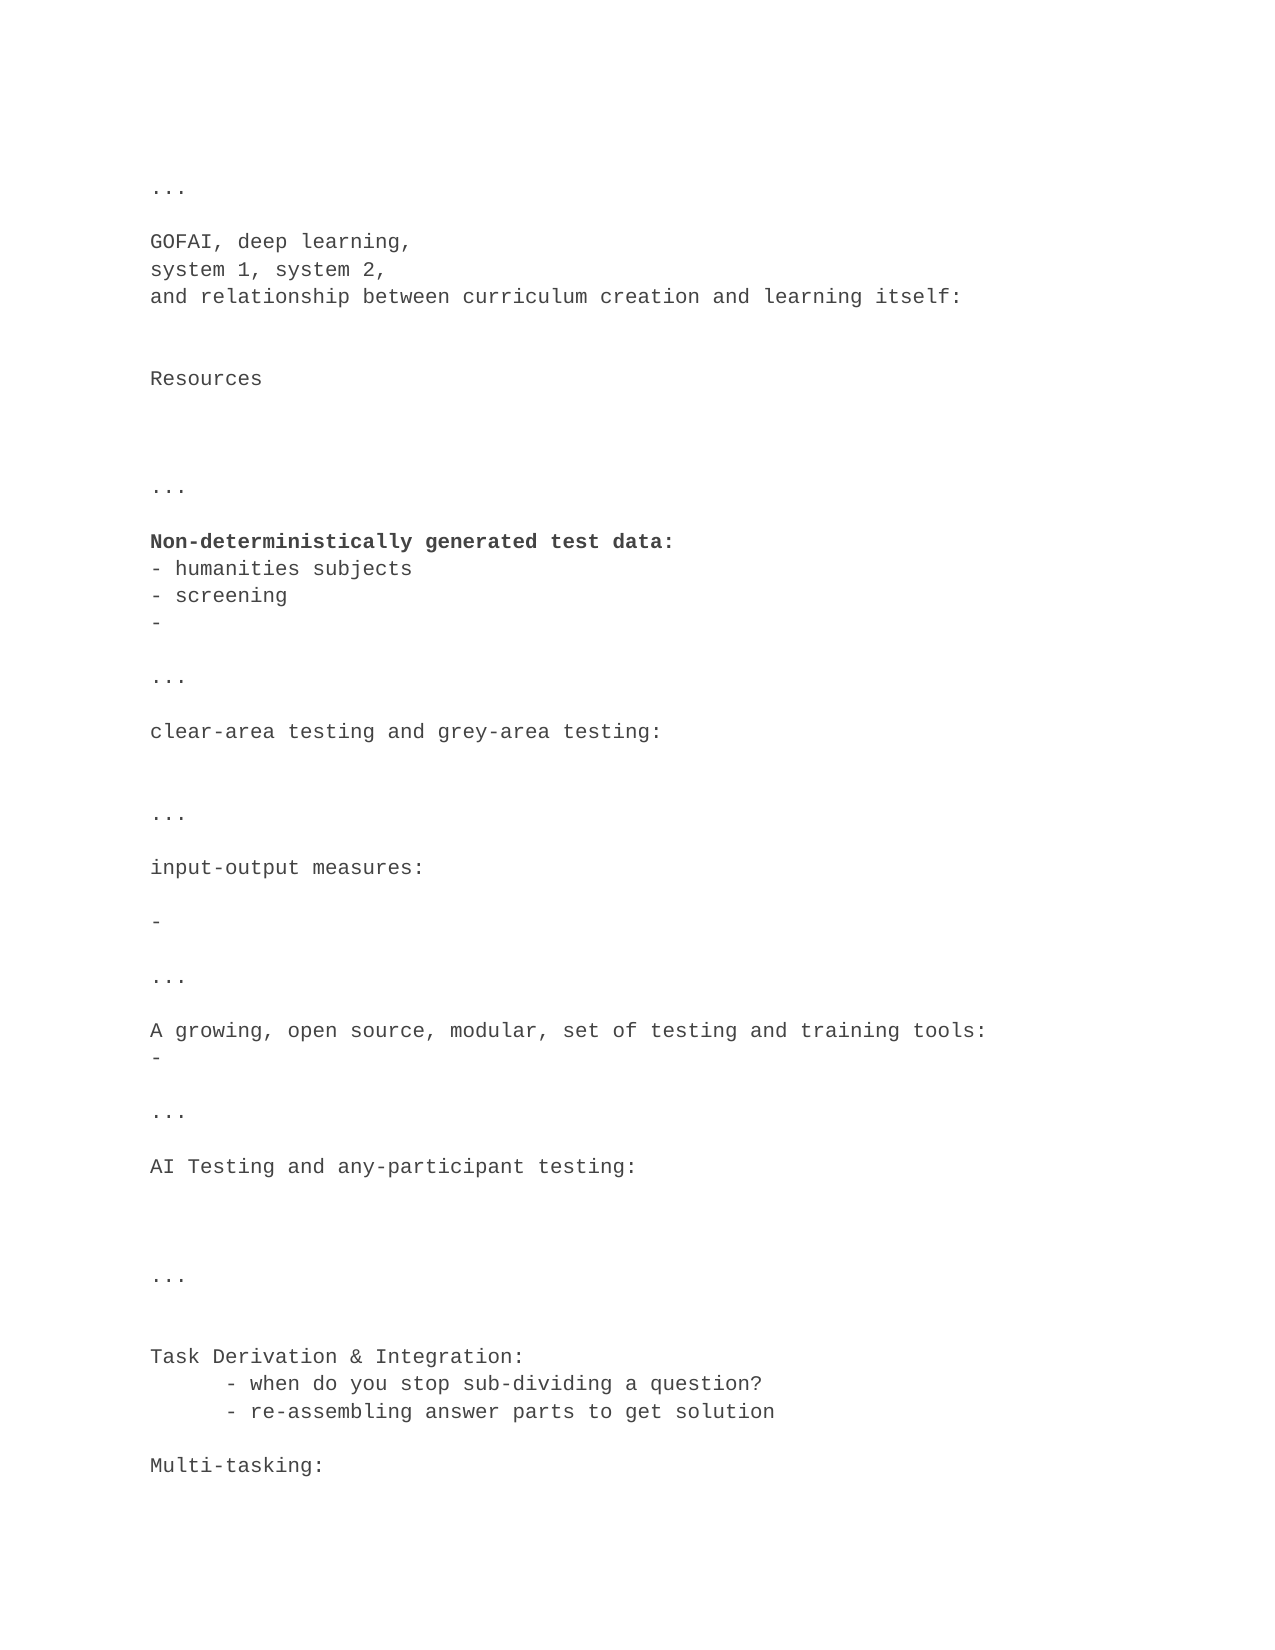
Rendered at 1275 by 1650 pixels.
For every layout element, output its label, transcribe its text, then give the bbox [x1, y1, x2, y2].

text Task Derivation & Integration: [150, 1346, 1125, 1370]
text ... [150, 802, 1125, 826]
text A growing, open source, modular, set of testing and training tools: [150, 1020, 1125, 1044]
text - re-assembling answer parts to get solution [150, 1401, 1125, 1424]
text ... [150, 476, 1125, 500]
text clear-area testing and grey-area testing: [150, 721, 1125, 744]
text GOFAI, deep learning, [150, 232, 1125, 255]
text ... [150, 966, 1125, 989]
text - [150, 911, 1125, 935]
text Resources [150, 367, 1125, 391]
text system 1, system 2, [150, 259, 1125, 282]
text input-output measures: [150, 857, 1125, 881]
text ... [150, 1265, 1125, 1288]
text - [150, 612, 1125, 636]
text - humanities subjects [150, 558, 1125, 581]
text - screening [150, 585, 1125, 609]
text ... [150, 667, 1125, 690]
text - [150, 1047, 1125, 1071]
text - when do you stop sub-dividing a question? [150, 1373, 1125, 1397]
text Non-deterministically generated test data: [150, 531, 1125, 554]
text ... [150, 1102, 1125, 1125]
text and relationship between curriculum creation and learning itself: [150, 286, 1125, 309]
text Multi-tasking: [150, 1455, 1125, 1479]
text AI Testing and any-participant testing: [150, 1156, 1125, 1179]
text ... [150, 177, 1125, 201]
